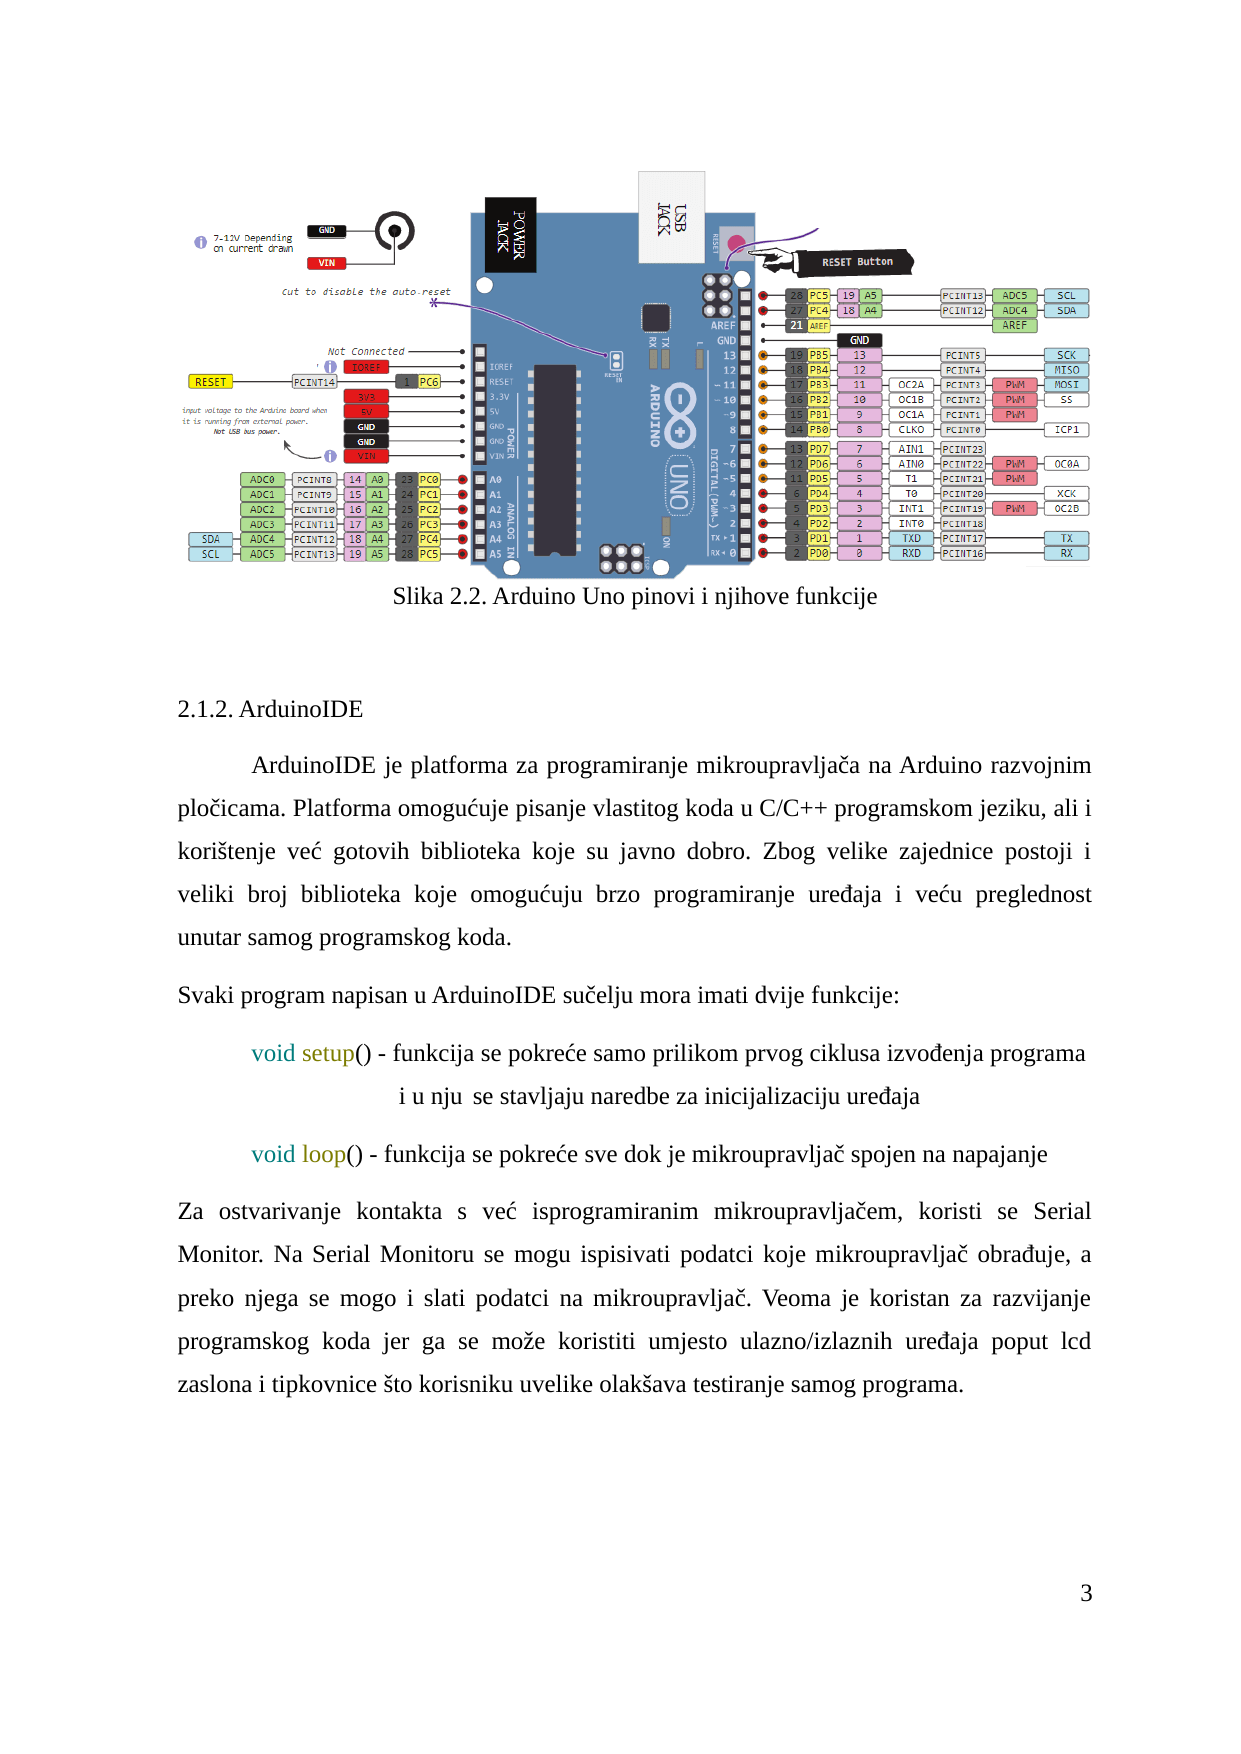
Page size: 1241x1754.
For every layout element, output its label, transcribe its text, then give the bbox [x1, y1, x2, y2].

subtitle 2.1.2. ArduinoIDE [177, 694, 1093, 723]
picture [179, 160, 1091, 582]
text Slika 2.2. Arduino Uno pinovi i njihove funkcije [179, 582, 1090, 610]
text Za ostvarivanje kontakta s već isprogramiranim mikroupravljačem, koristi se Serial Monitor. Na Serial Monitoru se mogu ispisivati podatci koje mikroupravljač obrađuje, a preko njega se mogo i slati podatci na mikroupravljač. Veoma je koristan za razvijanje programskog koda jer ga se može koristiti umjesto ulazno/izlaznih uređaja poput lcd zaslona i tipkovnice što korisniku uvelike olakšava testiranje samog programa. [177, 1196, 1093, 1398]
text ArduinoIDE je platforma za programiranje mikroupravljača na Arduino razvojnim pločicama. Platforma omogućuje pisanje vlastitog koda u C/C++ programskom jeziku, ali i korištenje već gotovih biblioteka koje su javno dobro. Zbog velike zajednice postoji i veliki broj biblioteka koje omogućuju brzo programiranje uređaja i veću preglednost unutar samog programskog koda. [177, 750, 1093, 951]
text void setup() - funkcija se pokreće samo prilikom prvog ciklusa izvođenja programa i u nju se stavljaju naredbe za inicijalizaciju uređaja [177, 1038, 1093, 1110]
text void loop() - funkcija se pokreće sve dok je mikroupravljač spojen na napajanje [177, 1139, 1093, 1167]
text Svaki program napisan u ArduinoIDE sučelju mora imati dvije funkcije: [177, 980, 1093, 1009]
